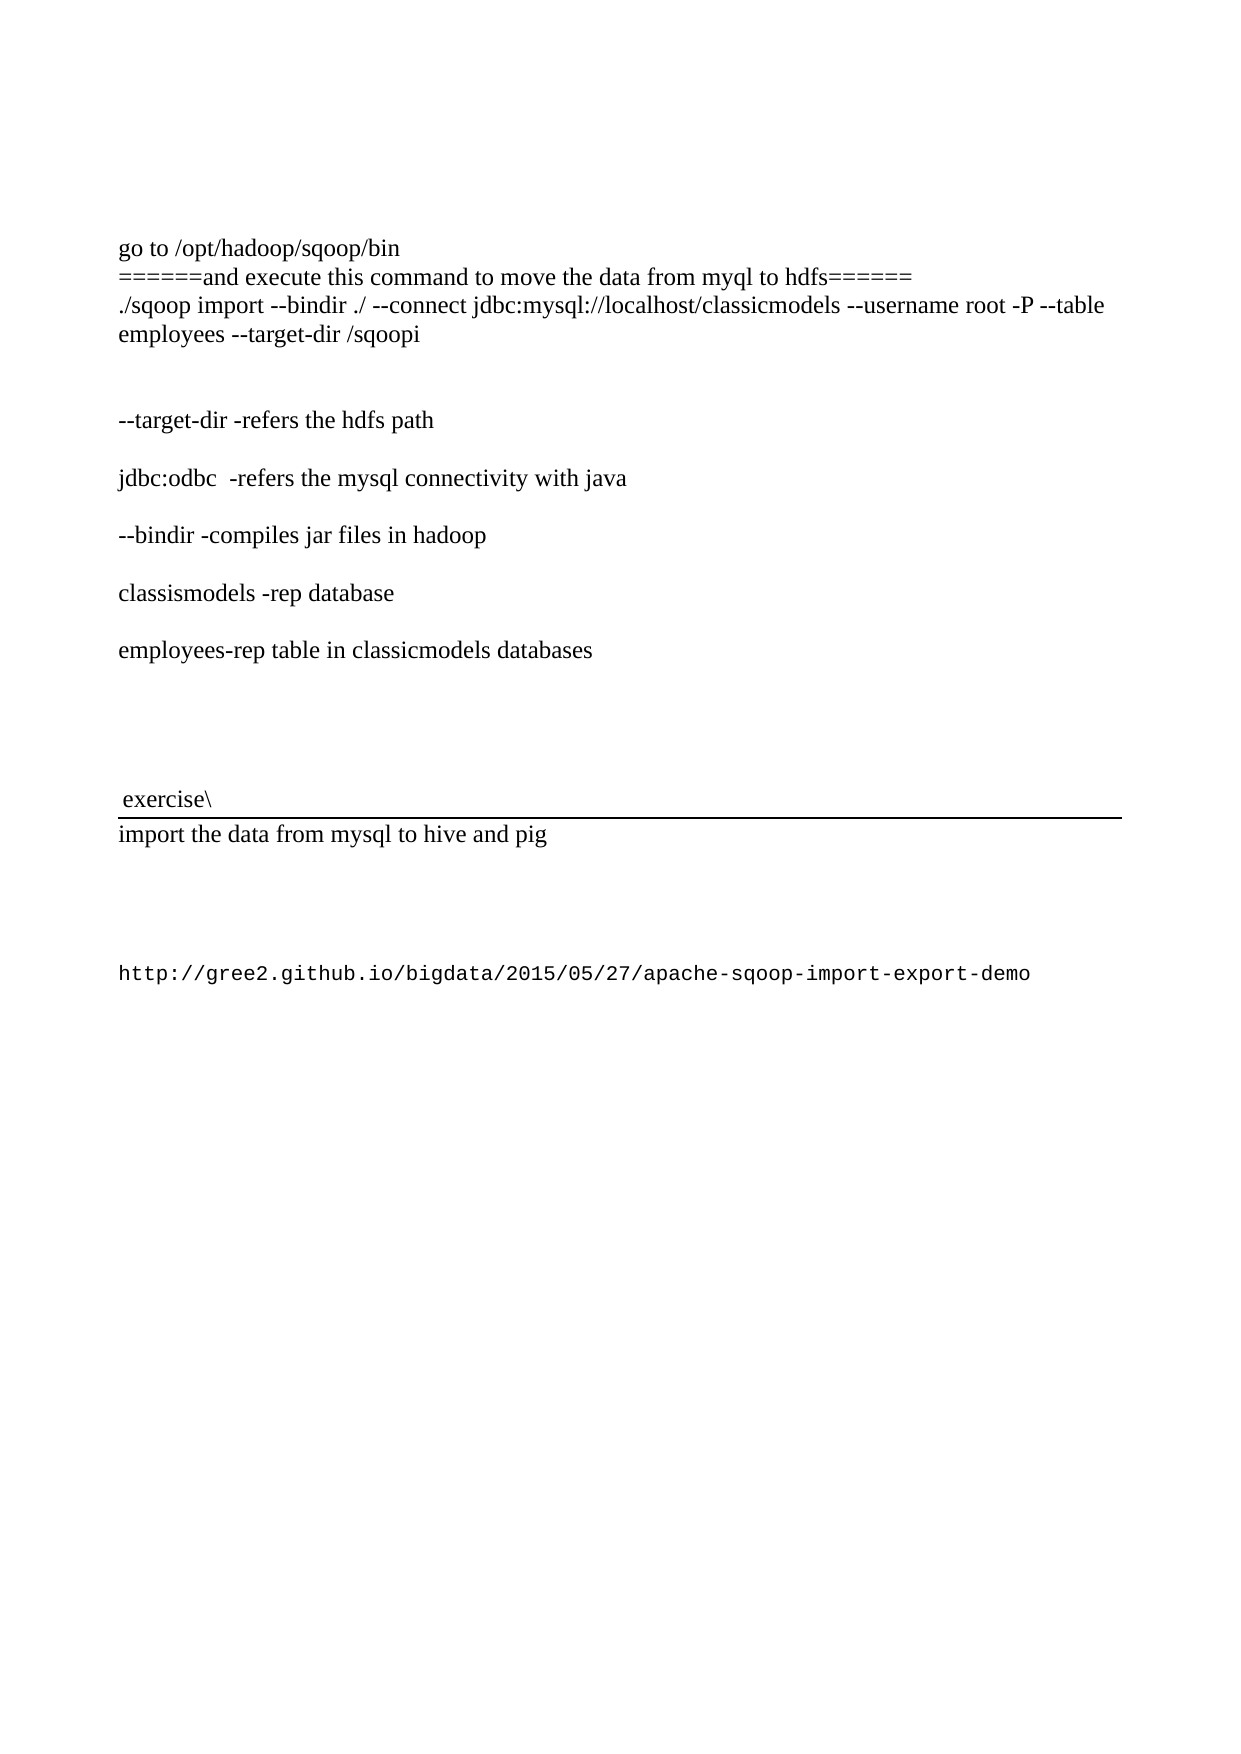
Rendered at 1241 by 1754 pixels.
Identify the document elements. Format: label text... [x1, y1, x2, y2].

text --target-dir -refers the hdfs path [118, 406, 1122, 434]
text go to /opt/hadoop/sqoop/bin [118, 233, 1122, 262]
text ======and execute this command to move the data from myql to hdfs====== [118, 262, 1122, 291]
text http://gree2.github.io/bigdata/2015/05/27/apache-sqoop-import-export-demo [118, 963, 1122, 986]
text jdbc:odbc -refers the mysql connectivity with java [118, 463, 1122, 492]
text classismodels -rep database [118, 578, 1122, 607]
text employees-rep table in classicmodels databases [118, 636, 1122, 664]
text exercise\ [118, 779, 1122, 817]
text --bindir -compiles jar files in hadoop [118, 521, 1122, 549]
text import the data from mysql to hive and pig [118, 819, 1122, 848]
text ./sqoop import --bindir ./ --connect jdbc:mysql://localhost/classicmodels --username root -P --table employees --target-dir /sqoopi [118, 291, 1122, 348]
